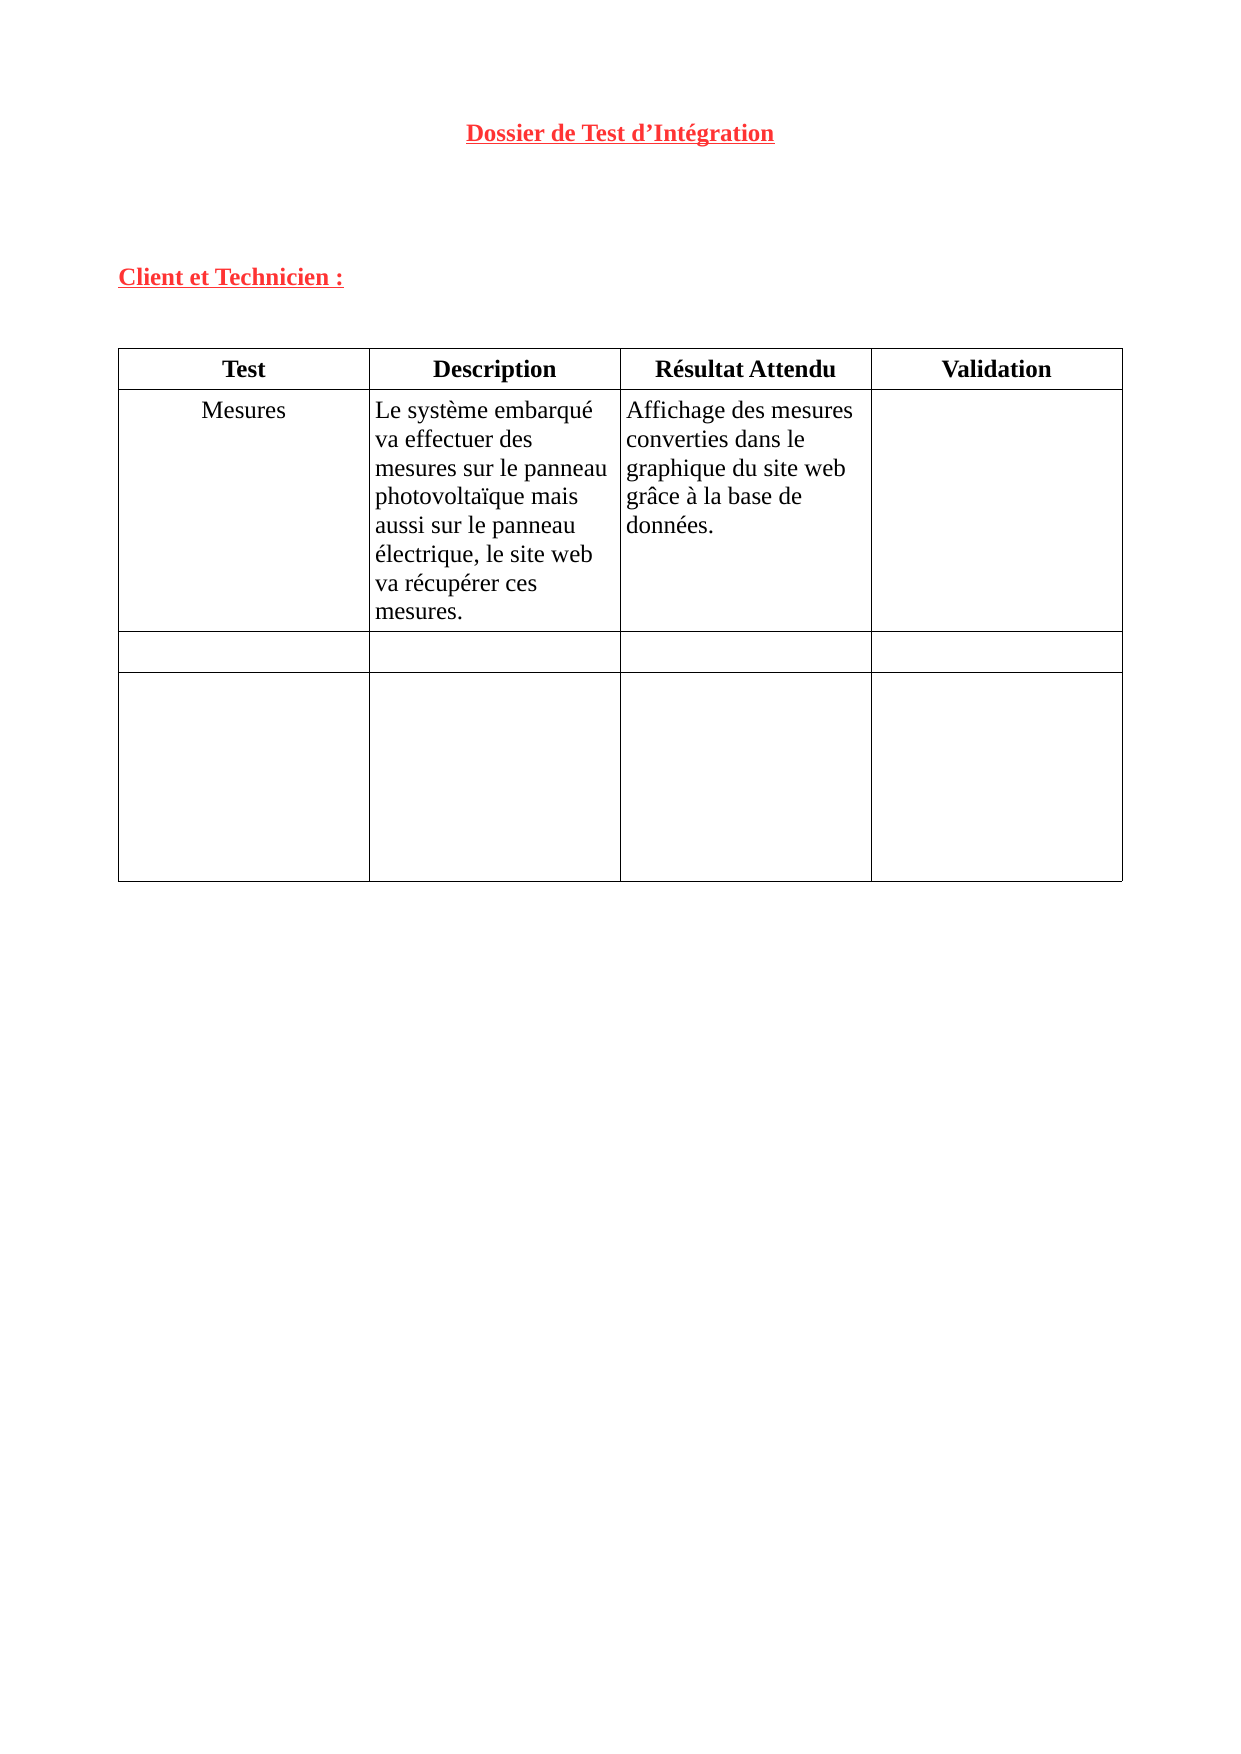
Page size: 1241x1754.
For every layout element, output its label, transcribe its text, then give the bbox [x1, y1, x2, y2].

table_header Résultat Attendu [621, 349, 871, 389]
table_cell [621, 673, 871, 881]
table_header Test [119, 349, 369, 389]
table_cell Le système embarqué va effectuer des mesures sur le panneau photovoltaïque mais aussi sur le panneau électrique, le site web va récupérer ces mesures. [370, 390, 620, 631]
table_header Description [370, 349, 620, 389]
text Client et Technicien : [118, 262, 1122, 291]
table_cell [119, 673, 369, 881]
table_cell [119, 632, 369, 672]
table_header Validation [872, 349, 1122, 389]
table_cell Affichage des mesures converties dans le graphique du site web grâce à la base de données. [621, 390, 871, 631]
table_cell [370, 632, 620, 672]
table_cell [621, 632, 871, 672]
table_cell Mesures [119, 390, 369, 631]
table_cell [872, 632, 1122, 672]
table_cell [370, 673, 620, 881]
text Dossier de Test d’Intégration [118, 118, 1122, 147]
table_cell [872, 673, 1122, 881]
table_cell [872, 390, 1122, 631]
